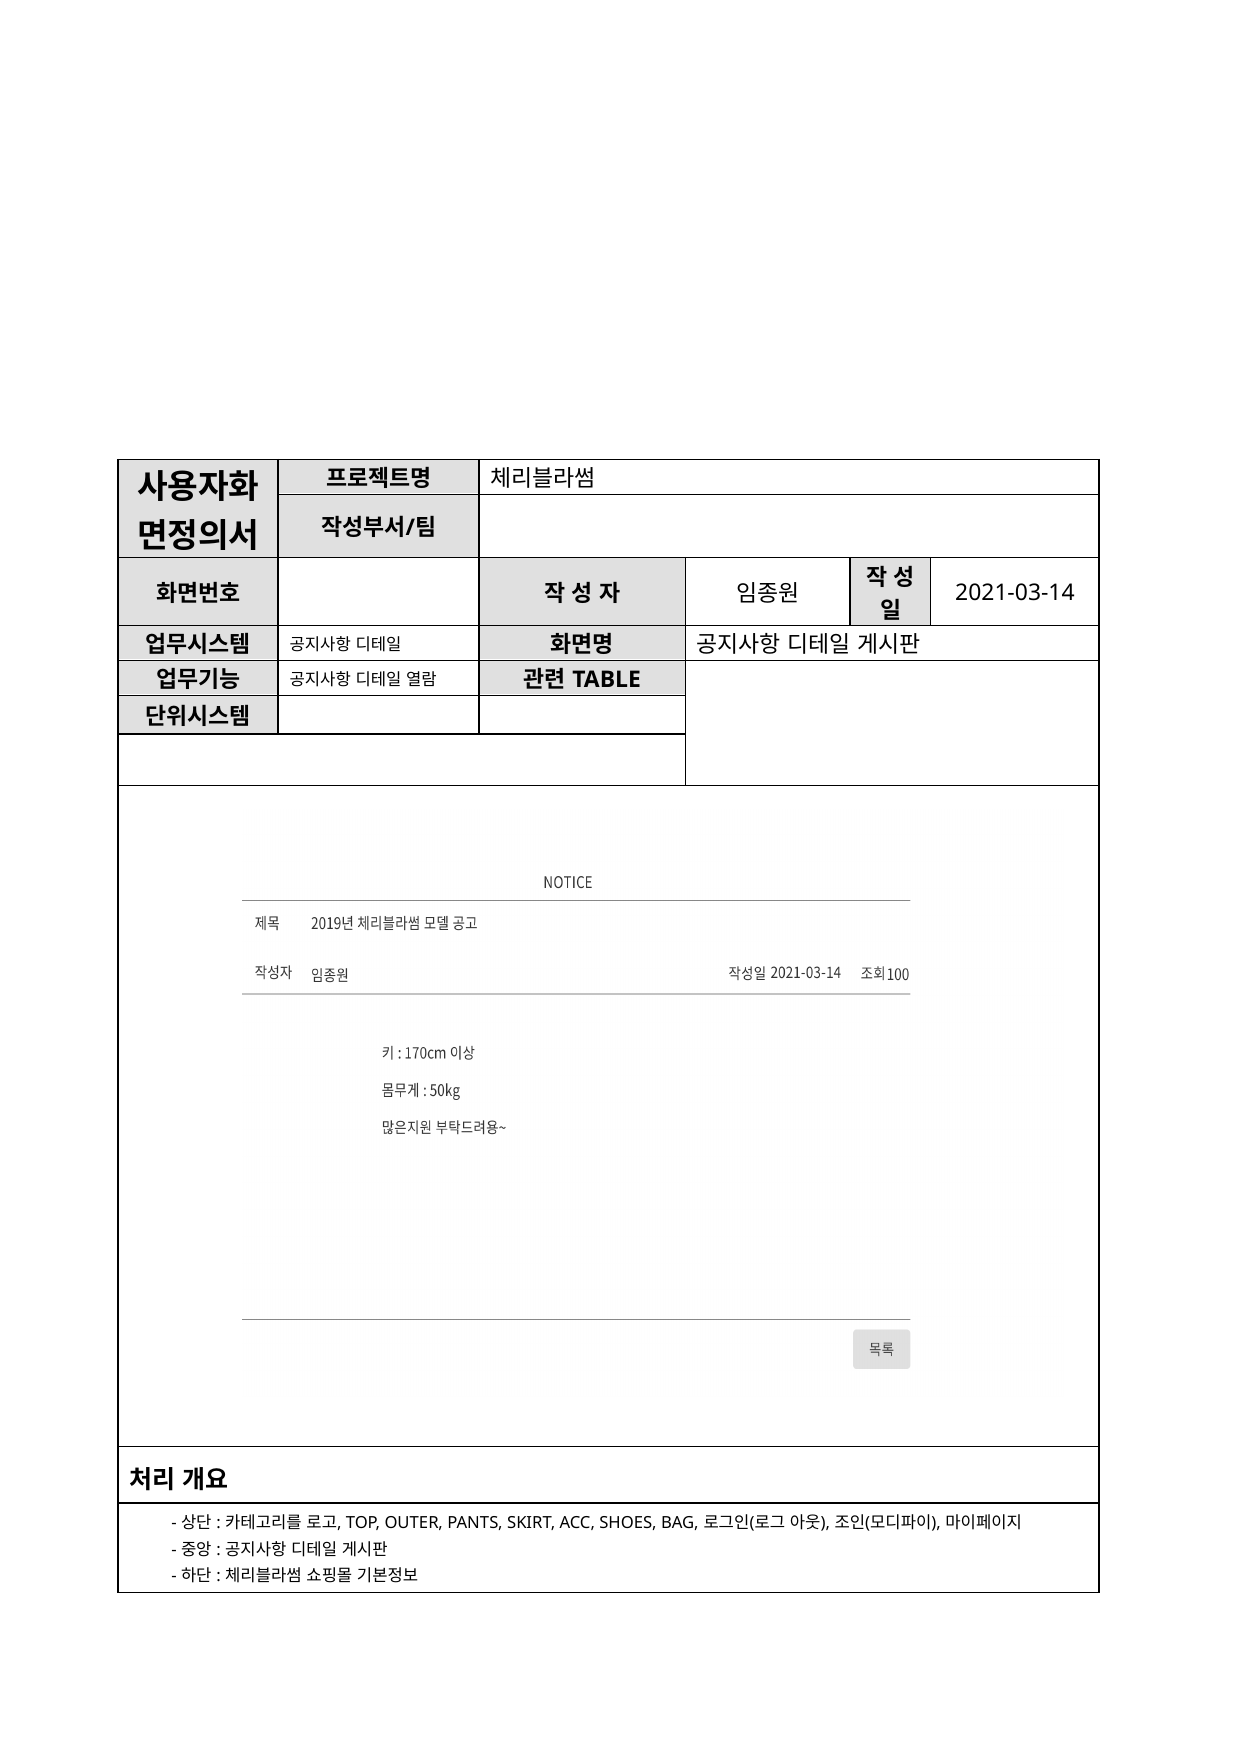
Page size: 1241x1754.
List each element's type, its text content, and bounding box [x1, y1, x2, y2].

table_cell 업무시스템 [119, 626, 277, 659]
table_cell [686, 661, 1098, 785]
table_cell [480, 495, 1098, 557]
picture [242, 809, 1064, 1397]
table_cell [119, 786, 1098, 1446]
table_cell 화면번호 [119, 558, 277, 625]
table_cell [119, 735, 685, 785]
table_cell 작성부서/팀 [279, 495, 478, 557]
table_cell 공지사항 디테일 [279, 626, 478, 659]
table_cell 임종원 [686, 558, 849, 625]
table_header 사용자화면정의서 [119, 460, 277, 557]
table_cell 작 성 일 [851, 558, 930, 625]
table_cell 화면명 [480, 626, 685, 659]
table_cell [279, 558, 478, 625]
table_cell - 상단 : 카테고리를 로고, TOP, OUTER, PANTS, SKIRT, ACC, SHOES, BAG, 로그인(로그 아웃), 조인(모디파이), 마이페이지 - 중앙 : 공지사항 디테일 게시판 - 하단 : 체리블라썸 쇼핑몰 기본정보 [119, 1504, 1098, 1592]
table_cell [279, 696, 478, 733]
table_cell 2021-03-14 [931, 558, 1098, 625]
table_cell 단위시스템 [119, 696, 277, 733]
table_header 체리블라썸 [480, 460, 1098, 493]
table_cell 공지사항 디테일 게시판 [686, 626, 1098, 659]
table_cell 공지사항 디테일 열람 [279, 661, 478, 694]
table_cell [480, 696, 685, 733]
table_cell 작 성 자 [480, 558, 685, 625]
table_header 프로젝트명 [279, 460, 478, 493]
table_cell 처리 개요 [119, 1447, 1098, 1502]
table_cell 관련 TABLE [480, 661, 685, 694]
table_cell 업무기능 [119, 661, 277, 694]
